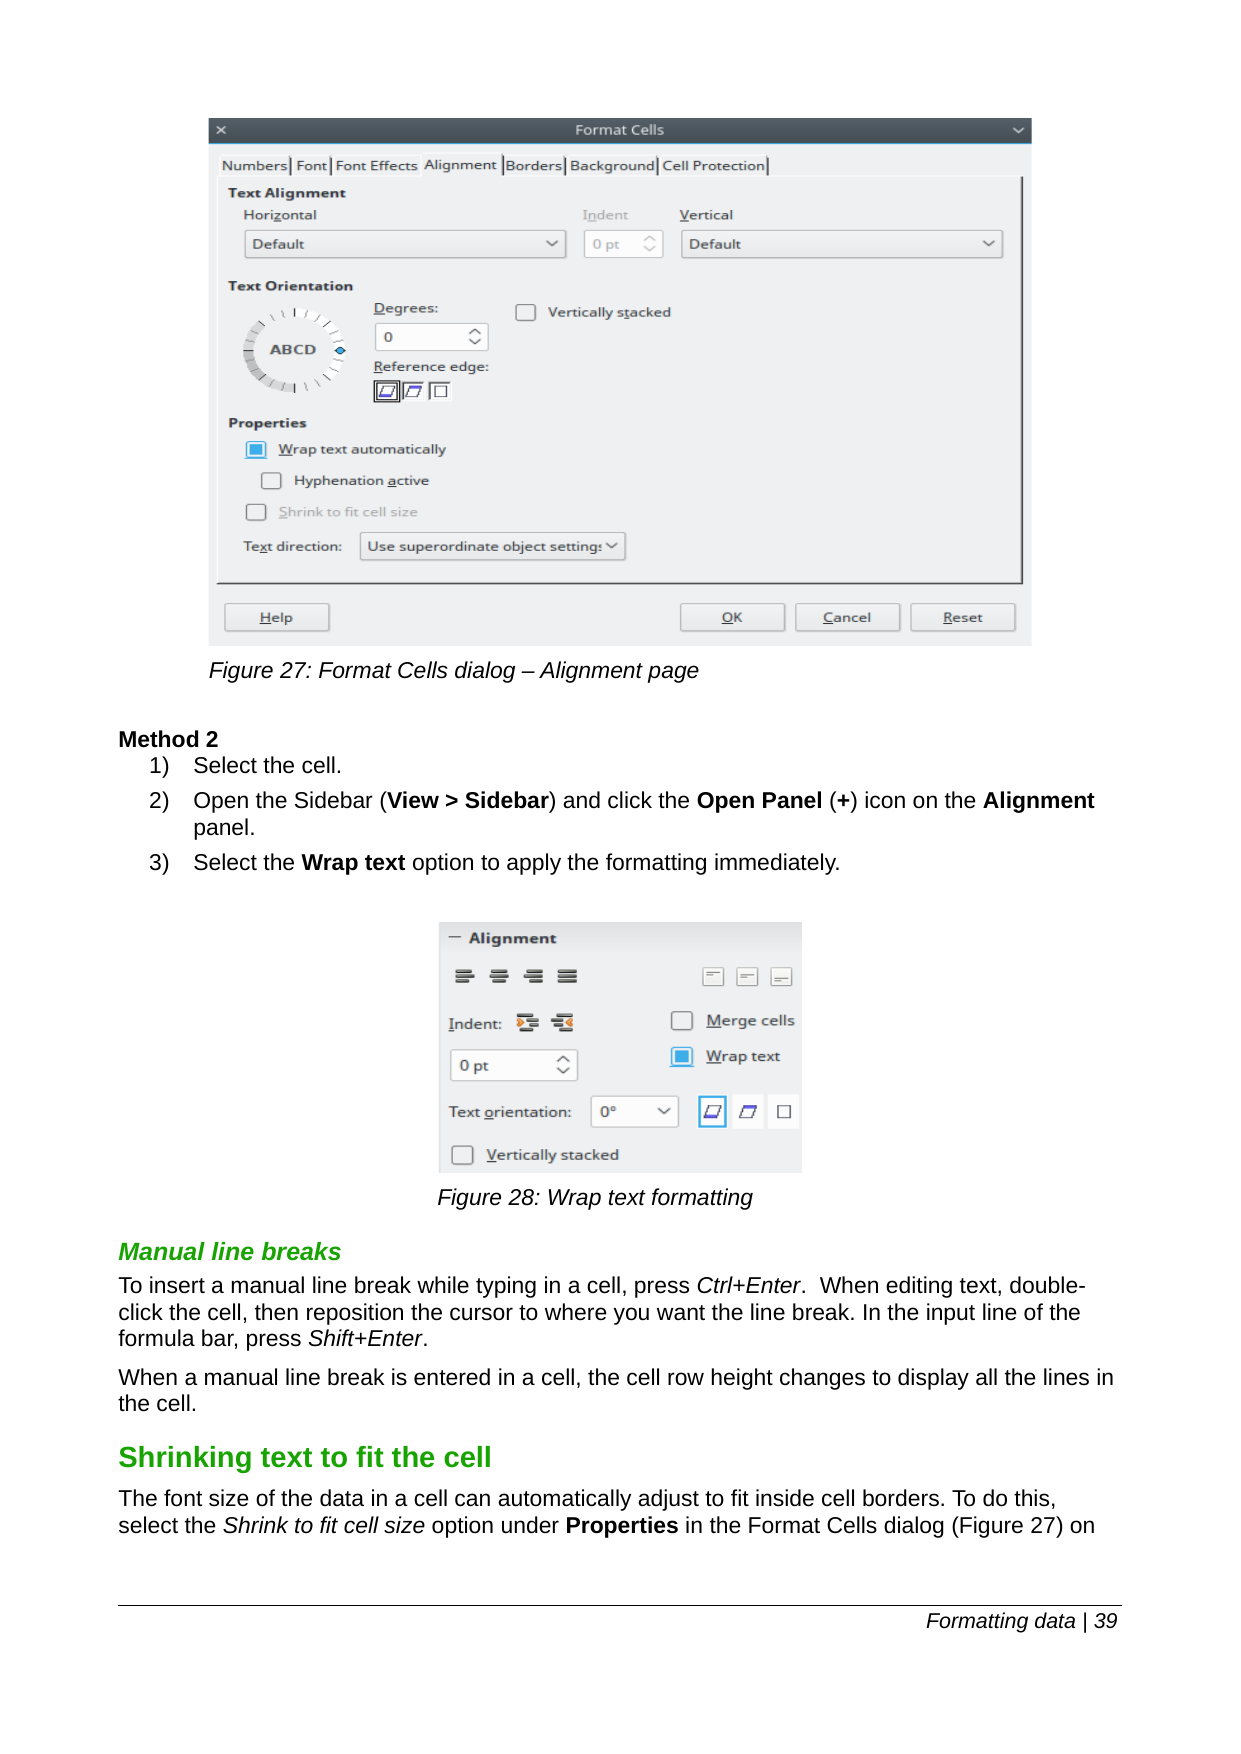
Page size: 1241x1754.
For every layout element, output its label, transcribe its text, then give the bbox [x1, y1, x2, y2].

text Figure 28: Wrap text formatting [437, 1184, 803, 1211]
text Figure 27: Format Cells dialog – Alignment page [208, 657, 1032, 684]
text The font size of the data in a cell can automatically adjust to fit inside cell borders. To do this, select the Shrink to fit cell size option under Properties in the Format Cells dialog (Figure 27) on [118, 1485, 1122, 1538]
subtitle Shrinking text to fit the cell [118, 1440, 1122, 1473]
text When a manual line break is entered in a cell, the cell row height changes to display all the lines in the cell. [118, 1364, 1122, 1416]
list Select the Wrap text option to apply the formatting immediately. [169, 849, 1122, 875]
list Select the cell. [169, 752, 1122, 779]
text To insert a manual line break while typing in a cell, press Ctrl+Enter. When editing text, double-click the cell, then reposition the cursor to where you want the line break. In the input line of the formula bar, press Shift+Enter. [118, 1272, 1122, 1351]
subtitle Manual line breaks [118, 1237, 1122, 1266]
text Method 2 [118, 726, 1122, 752]
picture [438, 922, 802, 1173]
list Open the Sidebar (View > Sidebar) and click the Open Panel (+) icon on the Alignment panel. [169, 787, 1122, 840]
picture [208, 118, 1032, 646]
